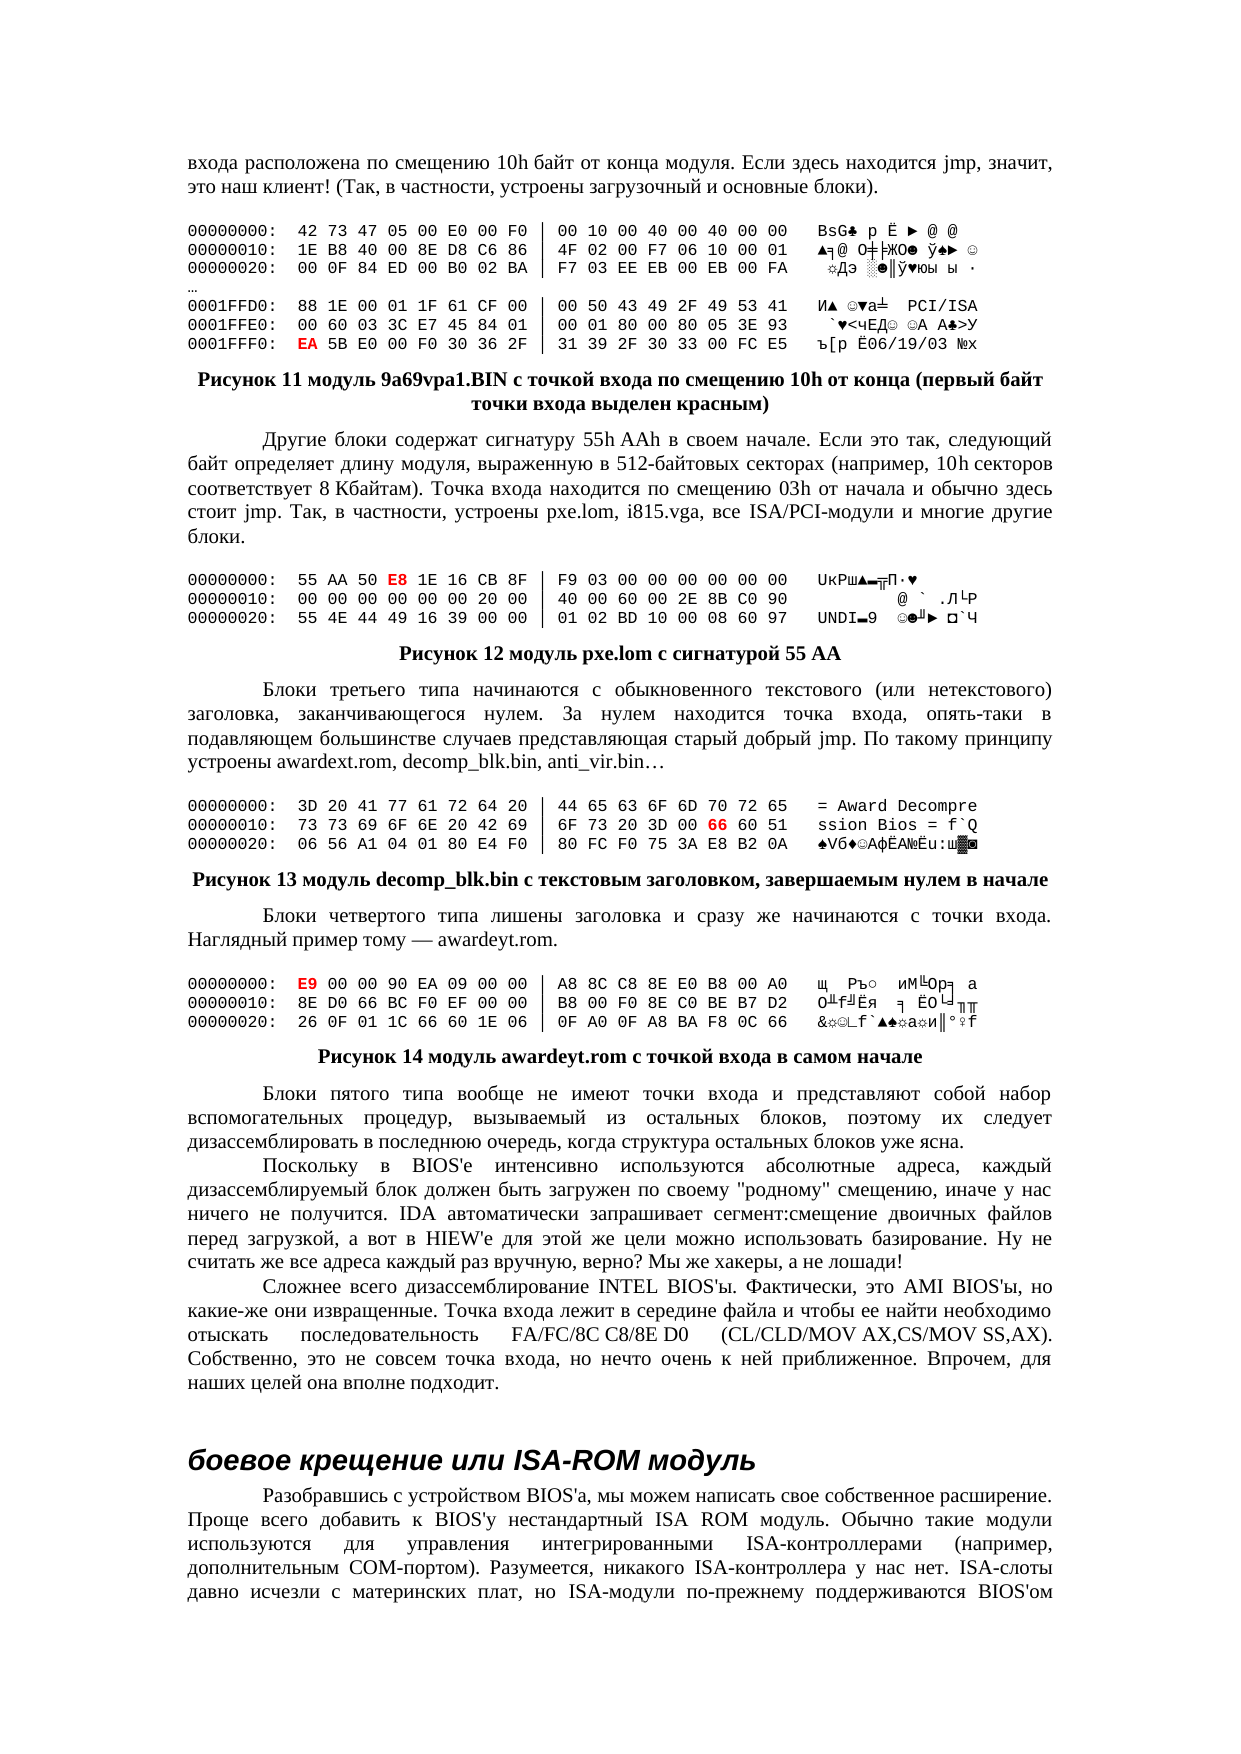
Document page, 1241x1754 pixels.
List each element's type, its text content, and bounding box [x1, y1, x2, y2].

text 00000020: 26 0F 01 1C 66 60 1E 06 │ 0F A0 0F A8 BA F8 0C 66 &☼☺∟f`▲♠☼а☼и║°♀f [543, 1013, 940, 1032]
text 00000000: 3D 20 41 77 61 72 64 20 │ 44 65 63 6F 6D 70 72 65 = Award Decompre [543, 798, 1053, 816]
text 0001FFF0: EA 5B E0 00 F0 30 36 2F │ 31 39 2F 30 33 00 FC E5 ъ[р Ё06/19/03 №х [543, 335, 1053, 354]
text 00000000: E9 00 00 90 EA 09 00 00 │ A8 8C C8 8E E0 B8 00 A0 щ Ръ○ иМ╚Ор╕ а [543, 975, 1053, 994]
text 00000020: 06 56 A1 04 01 80 E4 F0 │ 80 FC F0 75 3A E8 B2 0A ♠Vб♦☺АфЁА№Ёu:ш▓◙ [187, 835, 541, 854]
text 00000000: 42 73 47 05 00 E0 00 F0 │ 00 10 00 40 00 40 00 00 BsG♣ р Ё ► @ @ [187, 222, 541, 241]
text 00000000: 55 AA 50 E8 1E 16 CB 8F │ F9 03 00 00 00 00 00 00 UкPш▲▬╦П∙♥ [187, 572, 541, 591]
text 00000020: 55 4E 44 49 16 39 00 00 │ 01 02 BD 10 00 08 60 97 UNDI▬9 ☺☻╜► ◘`Ч [187, 609, 541, 628]
text Рисунок 12 модуль pxe.lom c сигнатурой 55 AA [187, 641, 1053, 665]
text 00000020: 26 0F 01 1C 66 60 1E 06 │ 0F A0 0F A8 BA F8 0C 66 &☼☺∟f`▲♠☼а☼и║°♀f [944, 1013, 1053, 1032]
text 00000010: 1E B8 40 00 8E D8 C6 86 │ 4F 02 00 F7 06 10 00 01 ▲╕@ О╪╞ЖO☻ ў♠► ☺ [883, 241, 1053, 260]
text 0001FFE0: 00 60 03 3C E7 45 84 01 │ 00 01 80 00 80 05 3E 93 `♥<чEД☺ ☺А А♣>У [543, 316, 1053, 335]
text 00000010: 1E B8 40 00 8E D8 C6 86 │ 4F 02 00 F7 06 10 00 01 ▲╕@ О╪╞ЖO☻ ў♠► ☺ [187, 241, 541, 260]
text 00000010: 73 73 69 6F 6E 20 42 69 │ 6F 73 20 3D 00 66 60 51 ssion Bios = f`Q [543, 816, 1053, 835]
text Сложнее всего дизассемблирование INTEL BIOS'ы. Фактически, это AMI BIOS'ы, но какие-же они извращенные. Точка входа лежит в середине файла и чтобы ее найти необходимо отыскать последовательность FA/FC/8C C8/8E D0 (CL/CLD/MOV AX,CS/MOV SS,AX). Собственно, это не совсем точка входа, но нечто очень к ней приближенное. Впрочем, для наших целей она вполне подходит. [187, 1273, 1053, 1394]
text Разобравшись с устройством BIOS'а, мы можем написать свое собственное расширение. Проще всего добавить к BIOS'у нестандартный ISA ROM модуль. Обычно такие модули используются для управления интегрированными ISA-контроллерами (например, дополнительным COM-портом). Разумеется, никакого ISA-контроллера у нас нет. ISA-слоты давно исчезли с материнских плат, но ISA-модули по-прежнему поддерживаются BIOS'ом [187, 1483, 1053, 1603]
text Другие блоки содержат сигнатуру 55h AAh в своем начале. Если это так, следующий байт определяет длину модуля, выраженную в 512-байтовых секторах (например, 10h секторов соответствует 8 Кбайтам). Точка входа находится по смещению 03h от начала и обычно здесь стоит jmp. Так, в частности, устроены pxe.lom, i815.vga, все ISA/PCI-модули и многие другие блоки. [187, 427, 1053, 548]
text Поскольку в BIOS'е интенсивно используются абсолютные адреса, каждый дизассемблируемый блок должен быть загружен по своему "родному" смещению, иначе у нас ничего не получится. IDA автоматически запрашивает сегмент:смещение двоичных файлов перед загрузкой, а вот в HIEW'е для этой же цели можно использовать базирование. Ну не считать же все адреса каждый раз вручную, верно? Мы же хакеры, а не лошади! [187, 1153, 1053, 1273]
text 00000010: 8E D0 66 BC F0 EF 00 00 │ B8 00 F0 8E C0 BE B7 D2 О╨f╝Ёя ╕ ЁО└╛╖╥ [543, 994, 1053, 1013]
text 00000010: 1E B8 40 00 8E D8 C6 86 │ 4F 02 00 F7 06 10 00 01 ▲╕@ О╪╞ЖO☻ ў♠► ☺ [543, 241, 871, 260]
text 00000020: 06 56 A1 04 01 80 E4 F0 │ 80 FC F0 75 3A E8 B2 0A ♠Vб♦☺АфЁА№Ёu:ш▓◙ [543, 835, 959, 854]
text Рисунок 13 модуль decomp_blk.bin с текстовым заголовком, завершаемым нулем в начале [187, 867, 1053, 891]
text 00000020: 00 0F 84 ED 00 B0 02 BA │ F7 03 EE EB 00 EB 00 FA ☼Дэ ░☻║ў♥юы ы · [187, 260, 1053, 279]
text входа расположена по смещению 10h байт от конца модуля. Если здесь находится jmp, значит, это наш клиент! (Так, в частности, устроены загрузочный и основные блоки). [187, 150, 1053, 198]
text 00000020: 55 4E 44 49 16 39 00 00 │ 01 02 BD 10 00 08 60 97 UNDI▬9 ☺☻╜► ◘`Ч [543, 609, 1053, 628]
text 00000000: 3D 20 41 77 61 72 64 20 │ 44 65 63 6F 6D 70 72 65 = Award Decompre [187, 798, 541, 816]
text Рисунок 14 модуль awardeyt.rom с точкой входа в самом начале [187, 1044, 1053, 1068]
text Блоки третьего типа начинаются с обыкновенного текстового (или нетекстового) заголовка, заканчивающегося нулем. За нулем находится точка входа, опять-таки в подавляющем большинстве случаев представляющая старый добрый jmp. По такому принципу устроены awardext.rom, decomp_blk.bin, anti_vir.bin… [187, 677, 1053, 773]
text 00000000: 55 AA 50 E8 1E 16 CB 8F │ F9 03 00 00 00 00 00 00 UкPш▲▬╦П∙♥ [543, 572, 1053, 591]
text 00000010: 8E D0 66 BC F0 EF 00 00 │ B8 00 F0 8E C0 BE B7 D2 О╨f╝Ёя ╕ ЁО└╛╖╥ [187, 994, 541, 1013]
text 00000020: 26 0F 01 1C 66 60 1E 06 │ 0F A0 0F A8 BA F8 0C 66 &☼☺∟f`▲♠☼а☼и║°♀f [187, 1013, 541, 1032]
text Блоки пятого типа вообще не имеют точки входа и представляют собой набор вспомогательных процедур, вызываемый из остальных блоков, поэтому их следует дизассемблировать в последнюю очередь, когда структура остальных блоков уже ясна. [187, 1081, 1053, 1153]
text 00000010: 00 00 00 00 00 00 20 00 │ 40 00 60 00 2E 8B C0 90 @ ` .Л└Р [187, 591, 541, 609]
text 00000000: E9 00 00 90 EA 09 00 00 │ A8 8C C8 8E E0 B8 00 A0 щ Ръ○ иМ╚Ор╕ а [187, 975, 541, 994]
subtitle боевое крещение или ISA-ROM модуль [187, 1443, 1053, 1476]
text 00000010: 00 00 00 00 00 00 20 00 │ 40 00 60 00 2E 8B C0 90 @ ` .Л└Р [543, 591, 1053, 609]
text 00000010: 73 73 69 6F 6E 20 42 69 │ 6F 73 20 3D 00 66 60 51 ssion Bios = f`Q [187, 816, 541, 835]
text 00000020: 06 56 A1 04 01 80 E4 F0 │ 80 FC F0 75 3A E8 B2 0A ♠Vб♦☺АфЁА№Ёu:ш▓◙ [965, 835, 1053, 854]
text 0001FFD0: 88 1E 00 01 1F 61 CF 00 │ 00 50 43 49 2F 49 53 41 И▲ ☺▼a╧ PCI/ISA [187, 298, 541, 316]
text 0001FFF0: EA 5B E0 00 F0 30 36 2F │ 31 39 2F 30 33 00 FC E5 ъ[р Ё06/19/03 №х [187, 335, 541, 354]
text Блоки четвертого типа лишены заголовка и сразу же начинаются с точки входа. Наглядный пример тому — awardeyt.rom. [187, 903, 1053, 951]
text 0001FFE0: 00 60 03 3C E7 45 84 01 │ 00 01 80 00 80 05 3E 93 `♥<чEД☺ ☺А А♣>У [187, 316, 541, 335]
text 00000000: 42 73 47 05 00 E0 00 F0 │ 00 10 00 40 00 40 00 00 BsG♣ р Ё ► @ @ [543, 222, 1053, 241]
text 0001FFD0: 88 1E 00 01 1F 61 CF 00 │ 00 50 43 49 2F 49 53 41 И▲ ☺▼a╧ PCI/ISA [543, 298, 1053, 316]
text Рисунок 11 модуль 9a69vpa1.BIN с точкой входа по смещению 10h от конца (первый байт точки входа выделен красным) [187, 367, 1053, 415]
text … [187, 279, 1053, 298]
